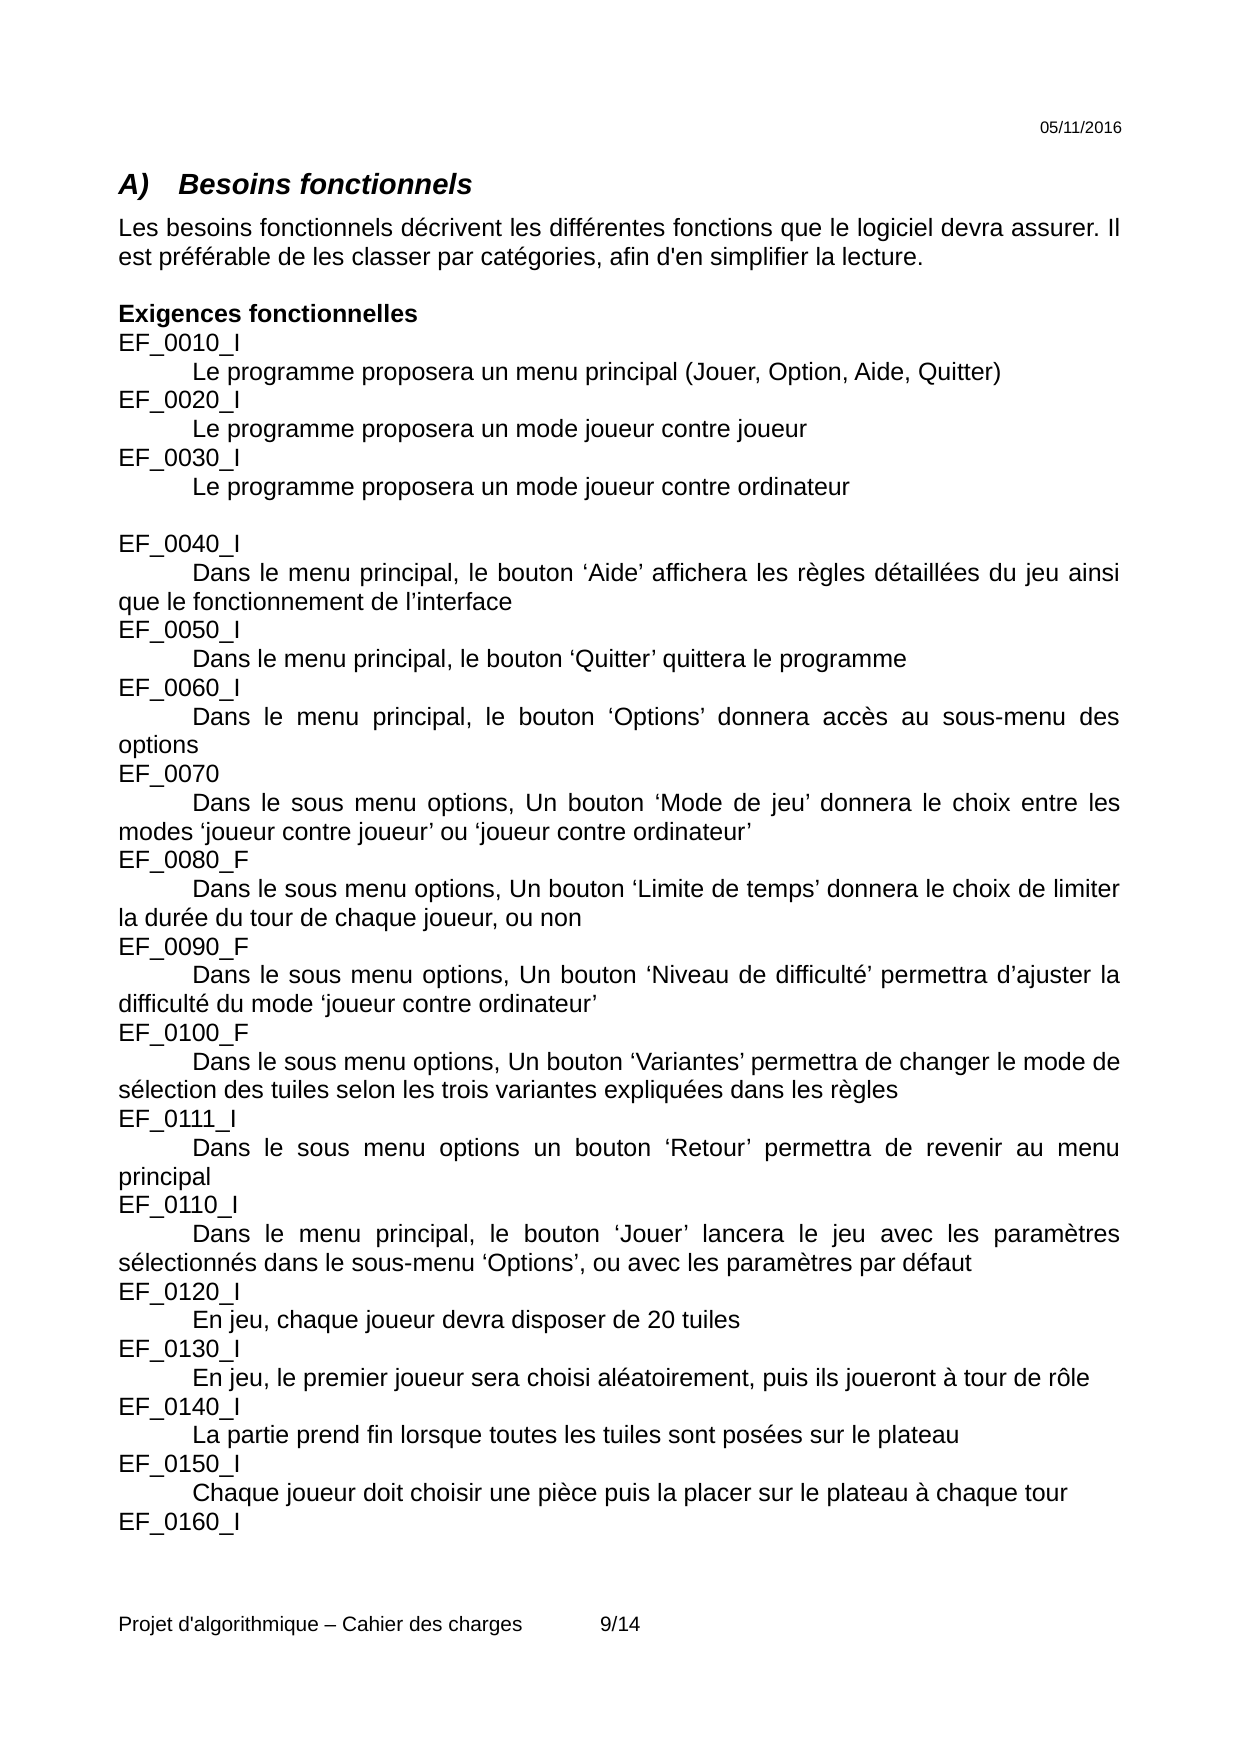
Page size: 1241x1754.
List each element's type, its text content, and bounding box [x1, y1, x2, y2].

text EF_0160_I [118, 1507, 1122, 1535]
text EF_0111_I [118, 1104, 1122, 1133]
text Dans le menu principal, le bouton ‘Jouer’ lancera le jeu avec les paramètres sélectionnés dans le sous-menu ‘Options’, ou avec les paramètres par défaut [118, 1219, 1122, 1277]
text En jeu, chaque joueur devra disposer de 20 tuiles [118, 1305, 1122, 1334]
text EF_0110_I [118, 1190, 1122, 1219]
text EF_0140_I [118, 1392, 1122, 1420]
text EF_0090_F [118, 932, 1122, 960]
text Dans le sous menu options un bouton ‘Retour’ permettra de revenir au menu principal [118, 1133, 1122, 1190]
text Chaque joueur doit choisir une pièce puis la placer sur le plateau à chaque tour [118, 1478, 1122, 1507]
text Les besoins fonctionnels décrivent les différentes fonctions que le logiciel devra assurer. Il est préférable de les classer par catégories, afin d'en simplifier la lecture. [118, 213, 1122, 270]
text Le programme proposera un menu principal (Jouer, Option, Aide, Quitter) [118, 357, 1122, 385]
text EF_0100_F [118, 1018, 1122, 1047]
text Dans le menu principal, le bouton ‘Aide’ affichera les règles détaillées du jeu ainsi que le fonctionnement de l’interface [118, 558, 1122, 615]
text EF_0130_I [118, 1334, 1122, 1363]
text EF_0040_I [118, 529, 1122, 558]
text La partie prend fin lorsque toutes les tuiles sont posées sur le plateau [118, 1420, 1122, 1449]
text EF_0070 [118, 759, 1122, 788]
text Dans le menu principal, le bouton ‘Quitter’ quittera le programme [118, 644, 1122, 673]
text En jeu, le premier joueur sera choisi aléatoirement, puis ils joueront à tour de rôle [118, 1363, 1122, 1392]
text Dans le menu principal, le bouton ‘Options’ donnera accès au sous-menu des options [118, 702, 1122, 759]
text EF_0060_I [118, 673, 1122, 702]
subtitle Besoins fonctionnels [118, 167, 1122, 200]
text Dans le sous menu options, Un bouton ‘Limite de temps’ donnera le choix de limiter la durée du tour de chaque joueur, ou non [118, 874, 1122, 932]
text EF_0010_I [118, 328, 1122, 357]
text EF_0150_I [118, 1449, 1122, 1478]
text EF_0120_I [118, 1277, 1122, 1305]
text Le programme proposera un mode joueur contre ordinateur [118, 472, 1122, 500]
text Exigences fonctionnelles [118, 299, 1122, 328]
text Dans le sous menu options, Un bouton ‘Niveau de difficulté’ permettra d’ajuster la difficulté du mode ‘joueur contre ordinateur’ [118, 960, 1122, 1018]
text Dans le sous menu options, Un bouton ‘Mode de jeu’ donnera le choix entre les modes ‘joueur contre joueur’ ou ‘joueur contre ordinateur’ [118, 788, 1122, 845]
text EF_0080_F [118, 845, 1122, 874]
text EF_0050_I [118, 615, 1122, 644]
text Dans le sous menu options, Un bouton ‘Variantes’ permettra de changer le mode de sélection des tuiles selon les trois variantes expliquées dans les règles [118, 1047, 1122, 1104]
text EF_0020_I [118, 385, 1122, 414]
text Le programme proposera un mode joueur contre joueur [118, 414, 1122, 443]
text EF_0030_I [118, 443, 1122, 472]
